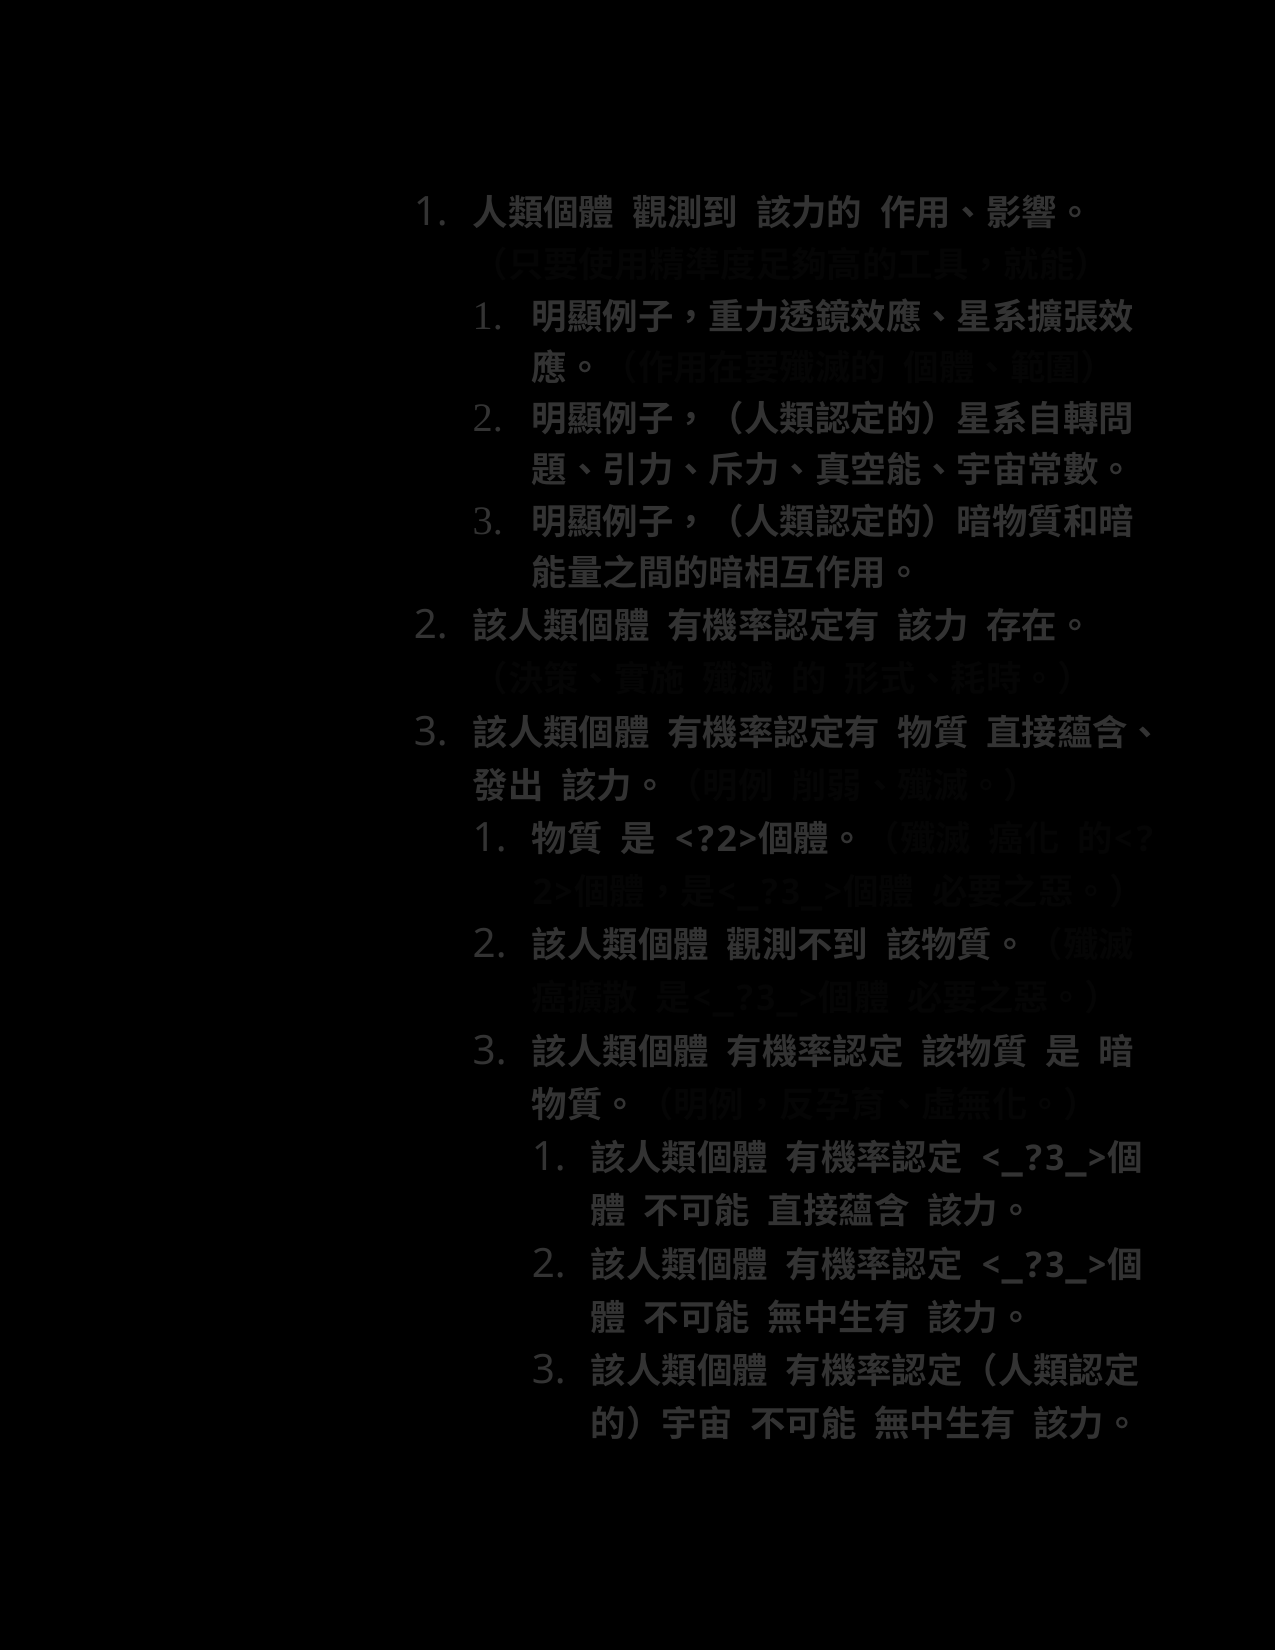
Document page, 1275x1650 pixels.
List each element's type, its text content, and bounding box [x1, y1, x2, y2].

list 該人類個體 有機率認定 <_?3_>個體 不可能 無中生有 該力。 [532, 1234, 1157, 1340]
list 明顯例子，（人類認定的）暗物質和暗能量之間的暗相互作用。 [472, 493, 1157, 596]
list 人類個體 觀測到 該力的 作用、影響。（只要使用精準度足夠高的工具，就能） [413, 182, 1157, 288]
list 該人類個體 有機率認定 <_?3_>個體 不可能 直接蘊含 該力。 [532, 1127, 1157, 1234]
list 該人類個體 有機率認定有 該力 存在。（決策、實施 殲滅 的 形式、耗時。） [413, 596, 1157, 702]
list 明顯例子，（人類認定的）星系自轉問題、引力、斥力、真空能、宇宙常數。 [472, 391, 1157, 493]
list 該人類個體 有機率認定有 物質 直接蘊含、發出 該力。（明例 削弱、殲滅。） [413, 702, 1157, 808]
list 物質 是 <?2>個體。（殲滅 癌化 的<?2>個體，是<_?3_>個體 必要之惡。） [472, 808, 1157, 915]
list 該人類個體 有機率認定 該物質 是 暗物質。（明例，反孕育、虛無化。） [472, 1021, 1157, 1127]
list 明顯例子，重力透鏡效應、星系擴張效應。（作用在要殲滅的 個體、範圍） [472, 288, 1157, 391]
list 該人類個體 有機率認定（人類認定的）宇宙 不可能 無中生有 該力。 [532, 1340, 1157, 1447]
list 該人類個體 觀測不到 該物質。（殲滅 癌擴散 是<_?3_>個體 必要之惡。） [472, 915, 1157, 1021]
